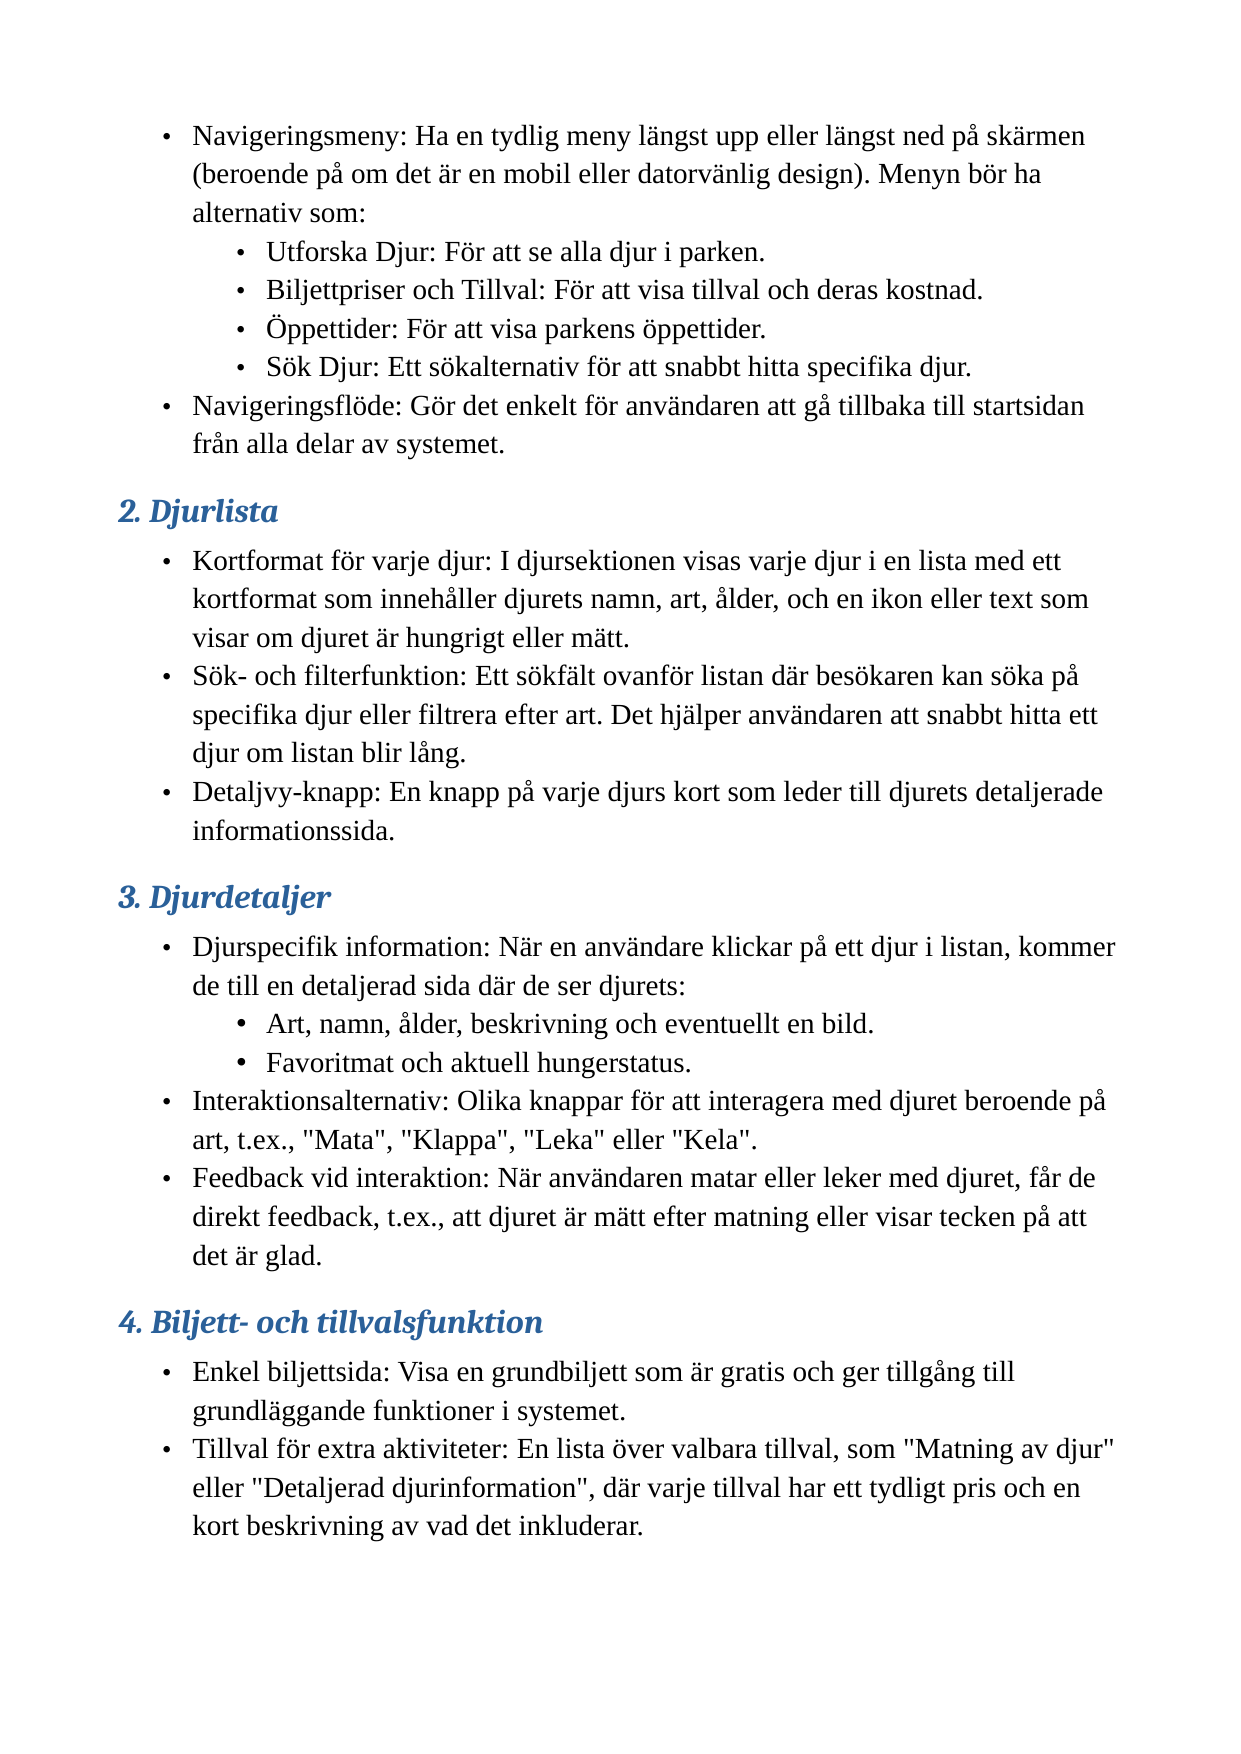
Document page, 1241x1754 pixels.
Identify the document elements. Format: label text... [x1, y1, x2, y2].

list Navigeringsflöde: Gör det enkelt för användaren att gå tillbaka till startsidan från alla delar av systemet. [162, 388, 1122, 460]
subtitle 4. Biljett- och tillvalsfunktion [118, 1303, 1122, 1342]
list Interaktionsalternativ: Olika knappar för att interagera med djuret beroende på art, t.ex., "Mata", "Klappa", "Leka" eller "Kela". [162, 1083, 1122, 1156]
subtitle 3. Djurdetaljer [118, 878, 1122, 917]
list Art, namn, ålder, beskrivning och eventuellt en bild. [236, 1006, 1122, 1040]
list Sök Djur: Ett sökalternativ för att snabbt hitta specifika djur. [236, 349, 1122, 383]
list Kortformat för varje djur: I djursektionen visas varje djur i en lista med ett kortformat som innehåller djurets namn, art, ålder, och en ikon eller text som visar om djuret är hungrigt eller mätt. [162, 543, 1122, 653]
list Detaljvy-knapp: En knapp på varje djurs kort som leder till djurets detaljerade informationssida. [162, 774, 1122, 846]
list Öppettider: För att visa parkens öppettider. [236, 311, 1122, 344]
list Utforska Djur: För att se alla djur i parken. [236, 234, 1122, 267]
list Navigeringsmeny: Ha en tydlig meny längst upp eller längst ned på skärmen (beroende på om det är en mobil eller datorvänlig design). Menyn bör ha alternativ som: [162, 118, 1122, 229]
list Enkel biljettsida: Visa en grundbiljett som är gratis och ger tillgång till grundläggande funktioner i systemet. [162, 1354, 1122, 1426]
subtitle 2. Djurlista [118, 492, 1122, 530]
list Feedback vid interaktion: När användaren matar eller leker med djuret, får de direkt feedback, t.ex., att djuret är mätt efter matning eller visar tecken på att det är glad. [162, 1161, 1122, 1271]
list Tillval för extra aktiviteter: En lista över valbara tillval, som "Matning av djur" eller "Detaljerad djurinformation", där varje tillval har ett tydligt pris och en kort beskrivning av vad det inkluderar. [162, 1431, 1122, 1542]
list Sök- och filterfunktion: Ett sökfält ovanför listan där besökaren kan söka på specifika djur eller filtrera efter art. Det hjälper användaren att snabbt hitta ett djur om listan blir lång. [162, 658, 1122, 769]
list Djurspecifik information: När en användare klickar på ett djur i listan, kommer de till en detaljerad sida där de ser djurets: [162, 929, 1122, 1001]
list Biljettpriser och Tillval: För att visa tillval och deras kostnad. [236, 272, 1122, 306]
list Favoritmat och aktuell hungerstatus. [236, 1045, 1122, 1078]
